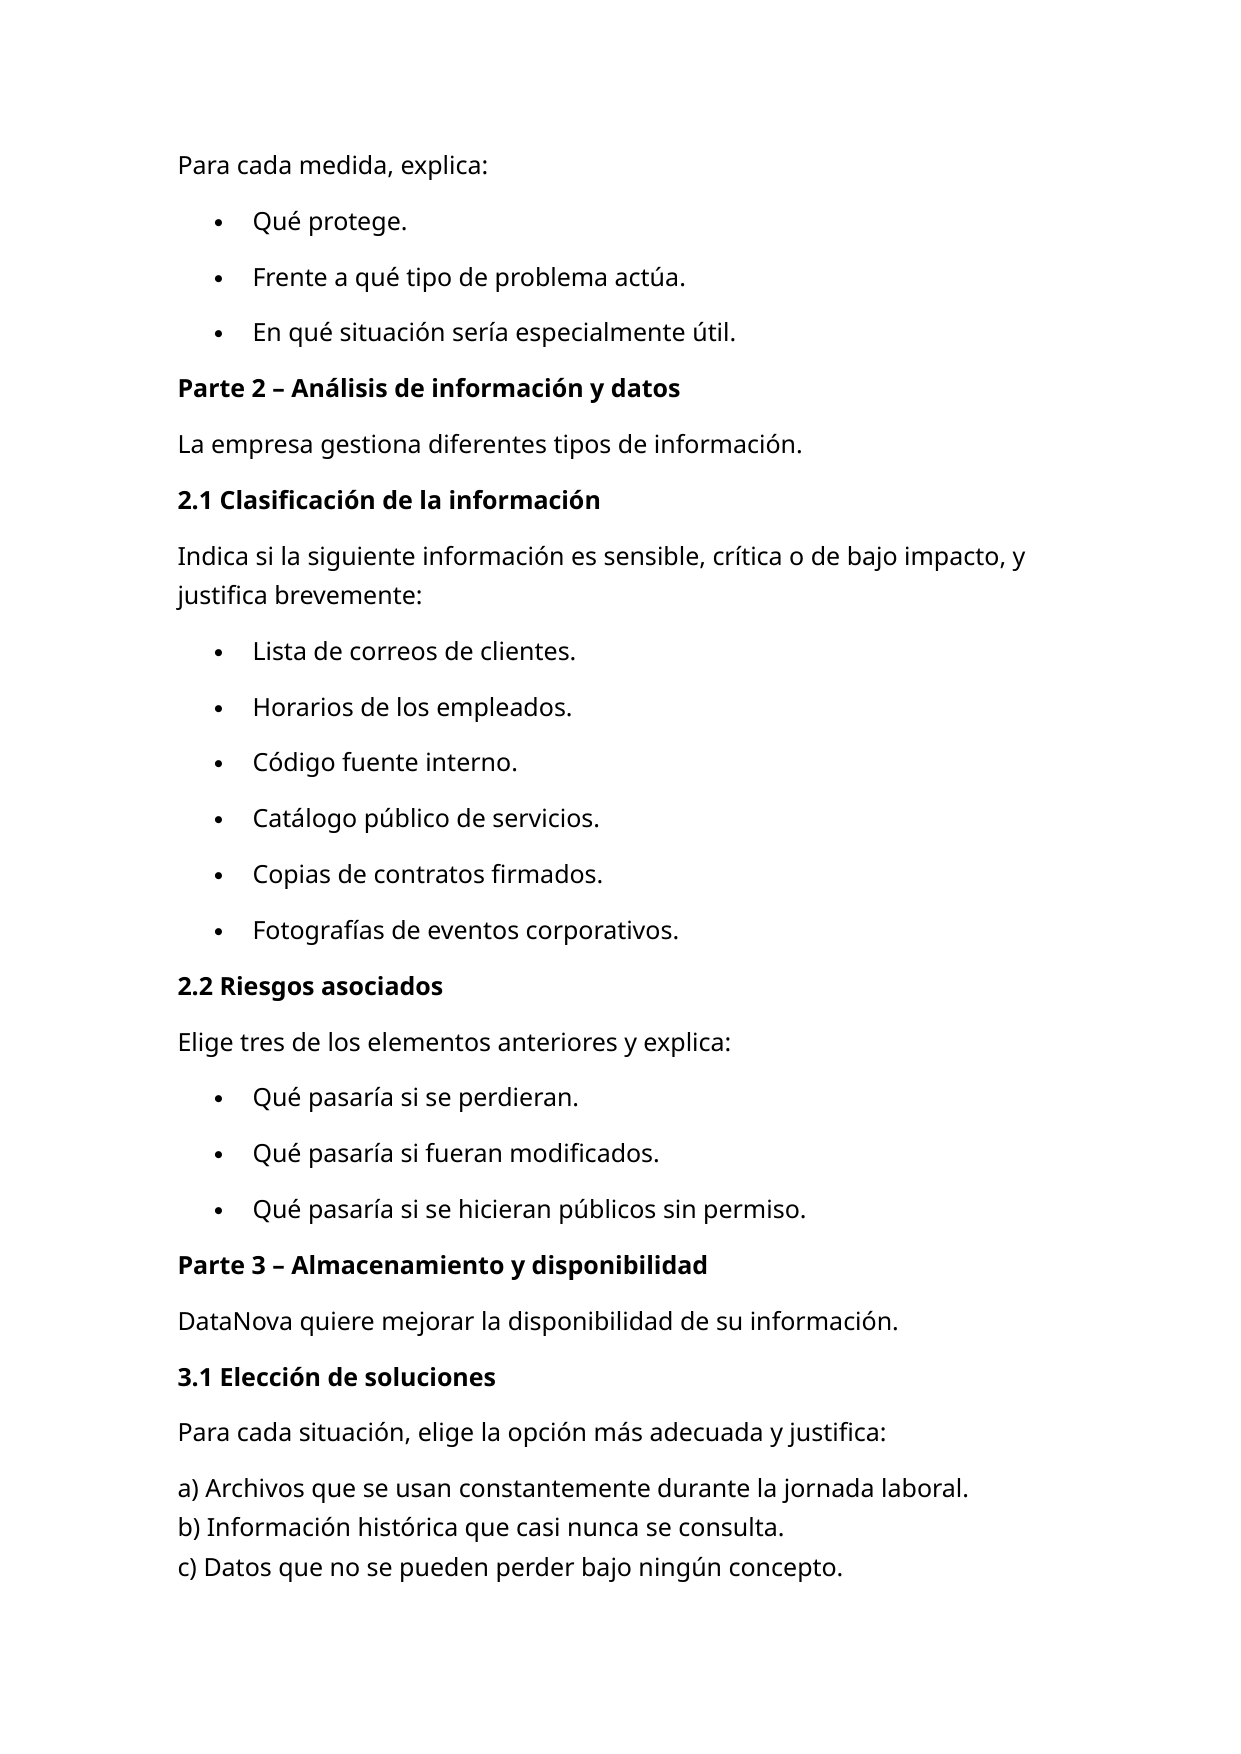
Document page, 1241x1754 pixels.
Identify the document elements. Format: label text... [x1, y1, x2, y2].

list Qué pasaría si fueran modificados. [215, 1136, 1063, 1170]
text Para cada situación, elige la opción más adecuada y justifica: [177, 1415, 1063, 1449]
list Frente a qué tipo de problema actúa. [215, 259, 1063, 293]
text Indica si la siguiente información es sensible, crítica o de bajo impacto, y justifica brevemente: [177, 538, 1063, 612]
text DataNova quiere mejorar la disponibilidad de su información. [177, 1303, 1063, 1337]
text Parte 3 – Almacenamiento y disponibilidad [177, 1248, 1063, 1282]
text La empresa gestiona diferentes tipos de información. [177, 427, 1063, 461]
list Qué protege. [215, 203, 1063, 237]
list Catálogo público de servicios. [215, 801, 1063, 835]
text 3.1 Elección de soluciones [177, 1359, 1063, 1393]
list Qué pasaría si se hicieran públicos sin permiso. [215, 1192, 1063, 1226]
text 2.1 Clasificación de la información [177, 483, 1063, 517]
text Para cada medida, explica: [177, 148, 1063, 182]
text Elige tres de los elementos anteriores y explica: [177, 1024, 1063, 1058]
text 2.2 Riesgos asociados [177, 968, 1063, 1002]
list Código fuente interno. [215, 745, 1063, 779]
list Horarios de los empleados. [215, 689, 1063, 723]
list Qué pasaría si se perdieran. [215, 1080, 1063, 1114]
list En qué situación sería especialmente útil. [215, 315, 1063, 349]
list Fotografías de eventos corporativos. [215, 913, 1063, 947]
text Parte 2 – Análisis de información y datos [177, 371, 1063, 405]
text a) Archivos que se usan constantemente durante la jornada laboral. b) Información histórica que casi nunca se consulta. c) Datos que no se pueden perder bajo ningún concepto. [177, 1471, 1063, 1583]
list Lista de correos de clientes. [215, 633, 1063, 667]
list Copias de contratos firmados. [215, 857, 1063, 891]
